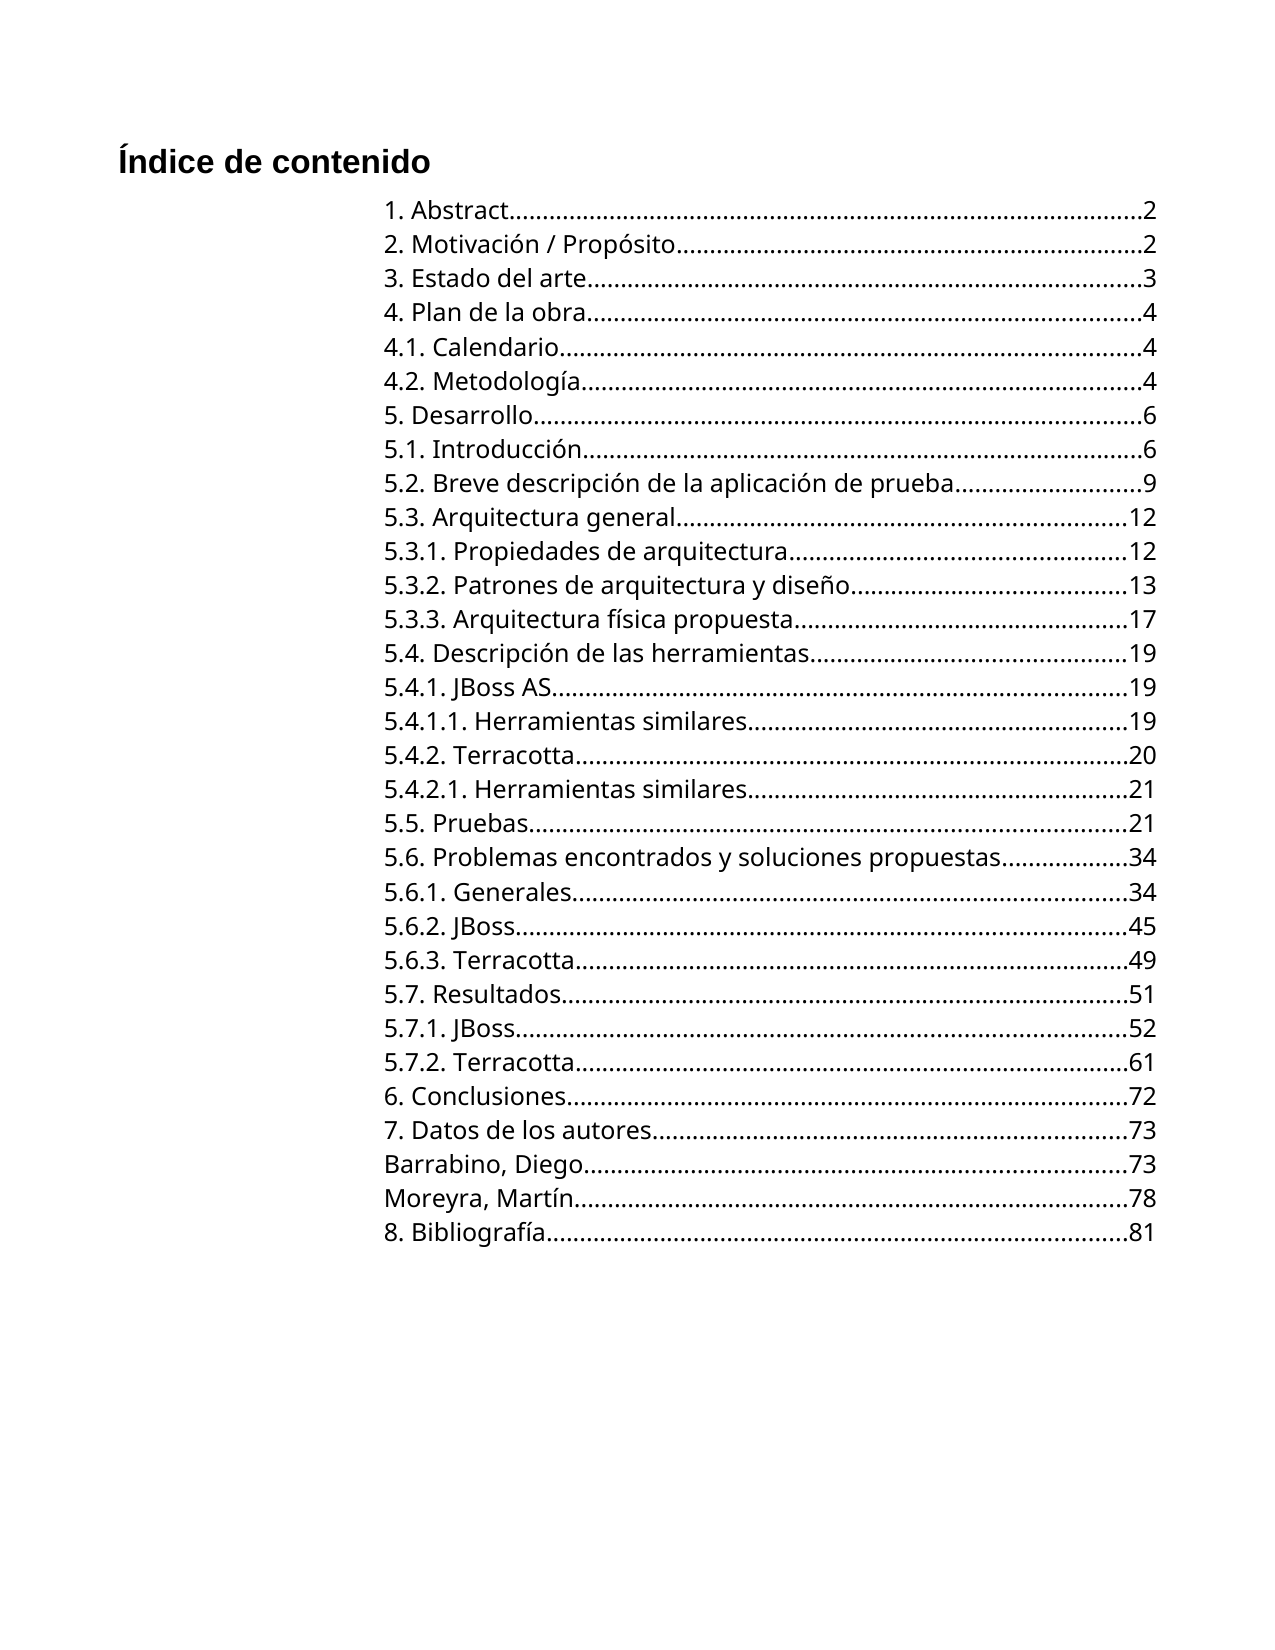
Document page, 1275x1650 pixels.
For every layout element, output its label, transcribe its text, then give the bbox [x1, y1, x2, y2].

text 5.4.2. Terracotta 20 [383, 738, 1157, 772]
text 5.4. Descripción de las herramientas 19 [383, 636, 1157, 670]
text 5.4.2.1. Herramientas similares 21 [383, 772, 1157, 806]
text 4. Plan de la obra 4 [383, 295, 1157, 329]
text 3. Estado del arte 3 [383, 261, 1157, 295]
subtitle Índice de contenido [118, 143, 1157, 180]
text 5.6.1. Generales 34 [383, 874, 1157, 908]
text 5.4.1. JBoss AS 19 [383, 670, 1157, 704]
text 5.3.2. Patrones de arquitectura y diseño 13 [383, 568, 1157, 602]
text 5.3. Arquitectura general 12 [383, 499, 1157, 533]
text 5.3.3. Arquitectura física propuesta 17 [383, 602, 1157, 636]
text 5.1. Introducción 6 [383, 431, 1157, 465]
text 6. Conclusiones 72 [383, 1078, 1157, 1113]
text 4.2. Metodología 4 [383, 363, 1157, 397]
text Moreyra, Martín 78 [383, 1181, 1157, 1215]
text 5.7.2. Terracotta 61 [383, 1044, 1157, 1078]
text 8. Bibliografía 81 [383, 1215, 1157, 1249]
text 5.7.1. JBoss 52 [383, 1010, 1157, 1044]
text 5.5. Pruebas 21 [383, 806, 1157, 840]
text 4.1. Calendario 4 [383, 329, 1157, 363]
text 5.7. Resultados 51 [383, 976, 1157, 1010]
text 5. Desarrollo 6 [383, 397, 1157, 431]
text 5.6.3. Terracotta 49 [383, 942, 1157, 976]
text 1. Abstract 2 [383, 193, 1157, 227]
text 5.3.1. Propiedades de arquitectura 12 [383, 533, 1157, 568]
text 5.6.2. JBoss 45 [383, 908, 1157, 942]
text 5.4.1.1. Herramientas similares 19 [383, 704, 1157, 738]
text 7. Datos de los autores 73 [383, 1113, 1157, 1147]
text 2. Motivación / Propósito 2 [383, 227, 1157, 261]
text 5.6. Problemas encontrados y soluciones propuestas 34 [383, 840, 1157, 874]
text Barrabino, Diego 73 [383, 1147, 1157, 1181]
text 5.2. Breve descripción de la aplicación de prueba 9 [383, 465, 1157, 499]
